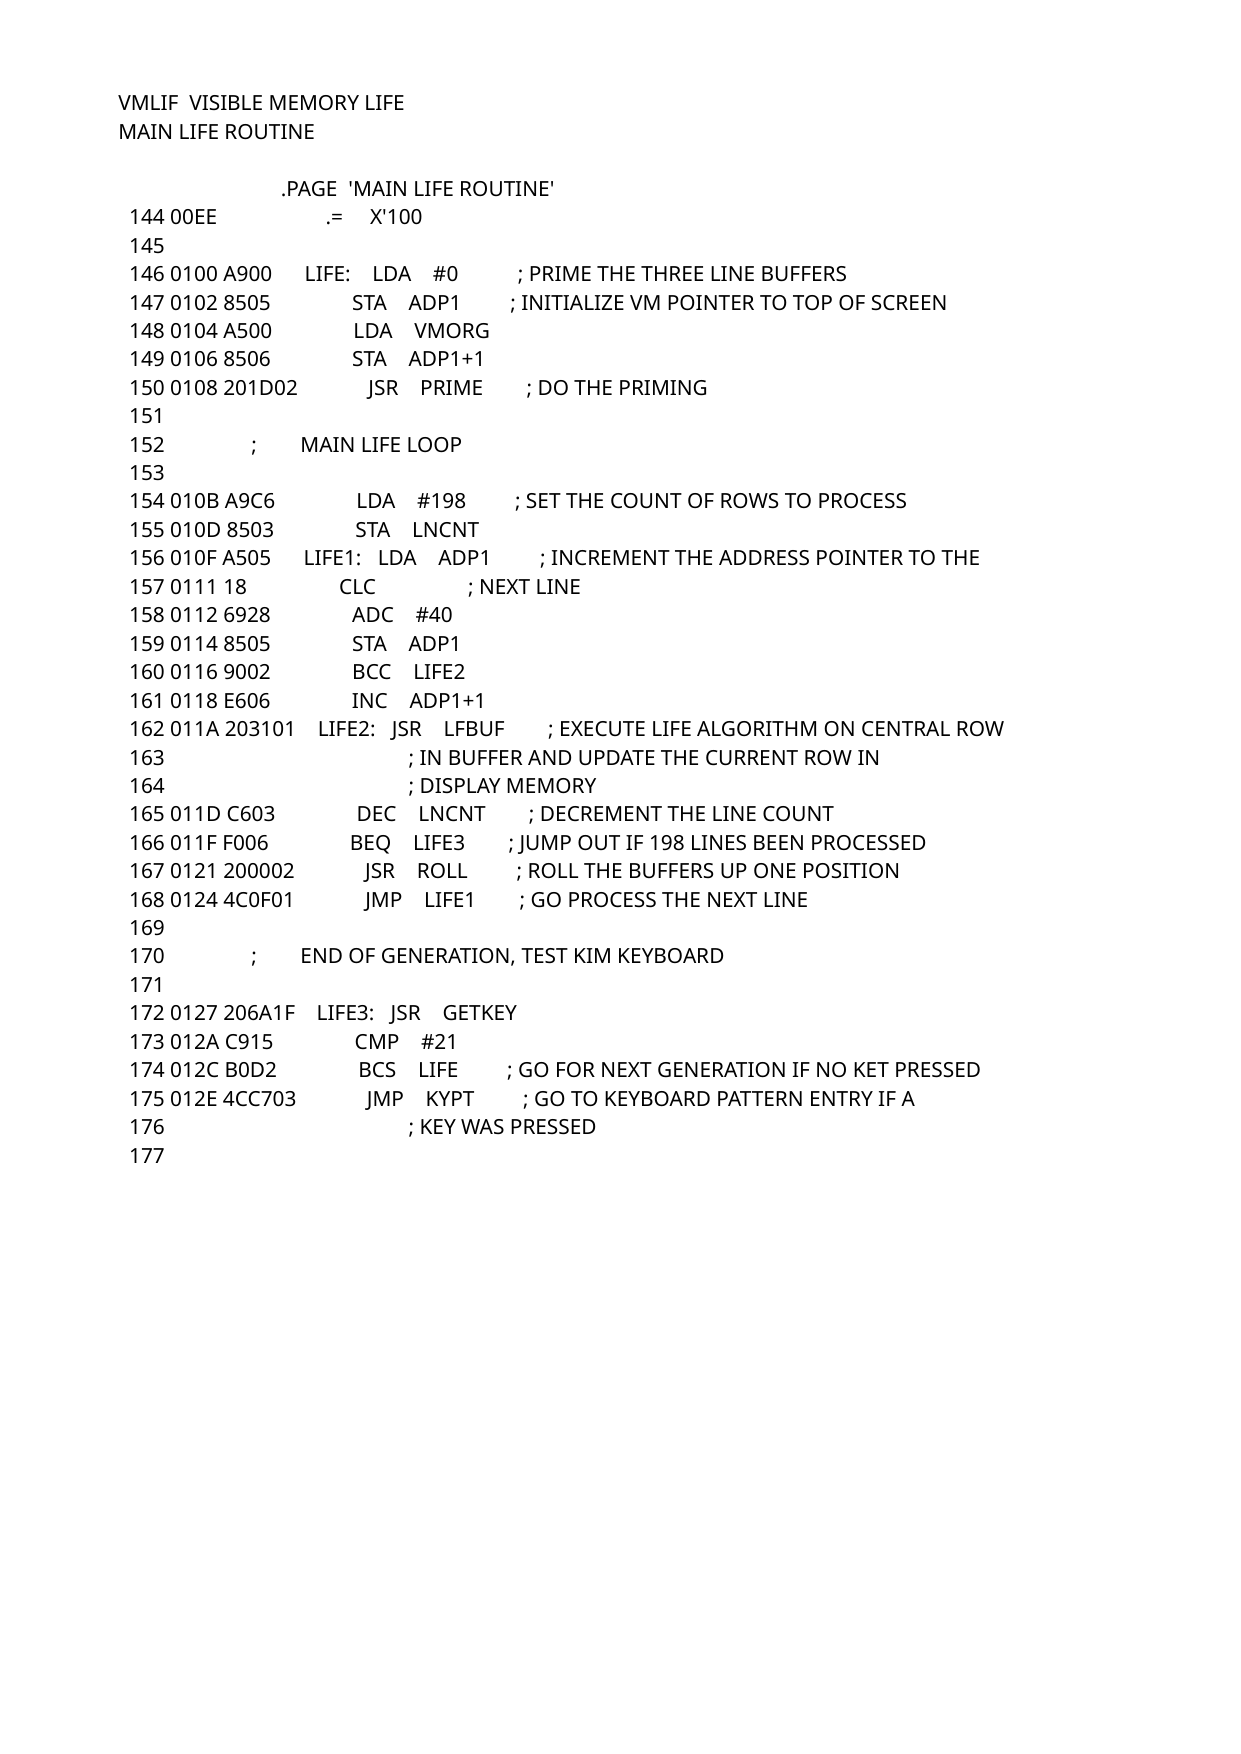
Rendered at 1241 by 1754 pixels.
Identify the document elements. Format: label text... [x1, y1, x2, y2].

text .PAGE 'MAIN LIFE ROUTINE' [118, 174, 1152, 202]
text 171 [118, 970, 1152, 998]
text 166 011F F006 BEQ LIFE3 ; JUMP OUT IF 198 LINES BEEN PROCESSED [118, 828, 1152, 856]
text 149 0106 8506 STA ADP1+1 [118, 344, 1152, 373]
text 156 010F A505 LIFE1: LDA ADP1 ; INCREMENT THE ADDRESS POINTER TO THE [118, 543, 1152, 572]
text 167 0121 200002 JSR ROLL ; ROLL THE BUFFERS UP ONE POSITION [118, 856, 1152, 885]
text 176 ; KEY WAS PRESSED [118, 1112, 1152, 1141]
text 174 012C B0D2 BCS LIFE ; GO FOR NEXT GENERATION IF NO KET PRESSED [118, 1055, 1152, 1084]
text VMLIF VISIBLE MEMORY LIFE [118, 88, 1152, 117]
text 168 0124 4C0F01 JMP LIFE1 ; GO PROCESS THE NEXT LINE [118, 885, 1152, 913]
text 157 0111 18 CLC ; NEXT LINE [118, 572, 1152, 600]
text 161 0118 E606 INC ADP1+1 [118, 686, 1152, 714]
text 153 [118, 458, 1152, 487]
text 158 0112 6928 ADC #40 [118, 600, 1152, 629]
text 173 012A C915 CMP #21 [118, 1027, 1152, 1055]
text 172 0127 206A1F LIFE3: JSR GETKEY [118, 998, 1152, 1027]
text 151 [118, 401, 1152, 430]
text MAIN LIFE ROUTINE [118, 117, 1152, 145]
text 150 0108 201D02 JSR PRIME ; DO THE PRIMING [118, 373, 1152, 401]
text 152 ; MAIN LIFE LOOP [118, 430, 1152, 458]
text 162 011A 203101 LIFE2: JSR LFBUF ; EXECUTE LIFE ALGORITHM ON CENTRAL ROW [118, 714, 1152, 743]
text 160 0116 9002 BCC LIFE2 [118, 657, 1152, 686]
text 165 011D C603 DEC LNCNT ; DECREMENT THE LINE COUNT [118, 799, 1152, 828]
text 169 [118, 913, 1152, 942]
text 159 0114 8505 STA ADP1 [118, 629, 1152, 657]
text 144 00EE .= X'100 [118, 202, 1152, 231]
text 163 ; IN BUFFER AND UPDATE THE CURRENT ROW IN [118, 743, 1152, 771]
text 148 0104 A500 LDA VMORG [118, 316, 1152, 344]
text 164 ; DISPLAY MEMORY [118, 771, 1152, 799]
text 147 0102 8505 STA ADP1 ; INITIALIZE VM POINTER TO TOP OF SCREEN [118, 288, 1152, 316]
text 155 010D 8503 STA LNCNT [118, 515, 1152, 543]
text 146 0100 A900 LIFE: LDA #0 ; PRIME THE THREE LINE BUFFERS [118, 259, 1152, 288]
text 177 [118, 1141, 1152, 1169]
text 145 [118, 231, 1152, 259]
text 170 ; END OF GENERATION, TEST KIM KEYBOARD [118, 942, 1152, 970]
text 175 012E 4CC703 JMP KYPT ; GO TO KEYBOARD PATTERN ENTRY IF A [118, 1084, 1152, 1112]
text 154 010B A9C6 LDA #198 ; SET THE COUNT OF ROWS TO PROCESS [118, 487, 1152, 515]
